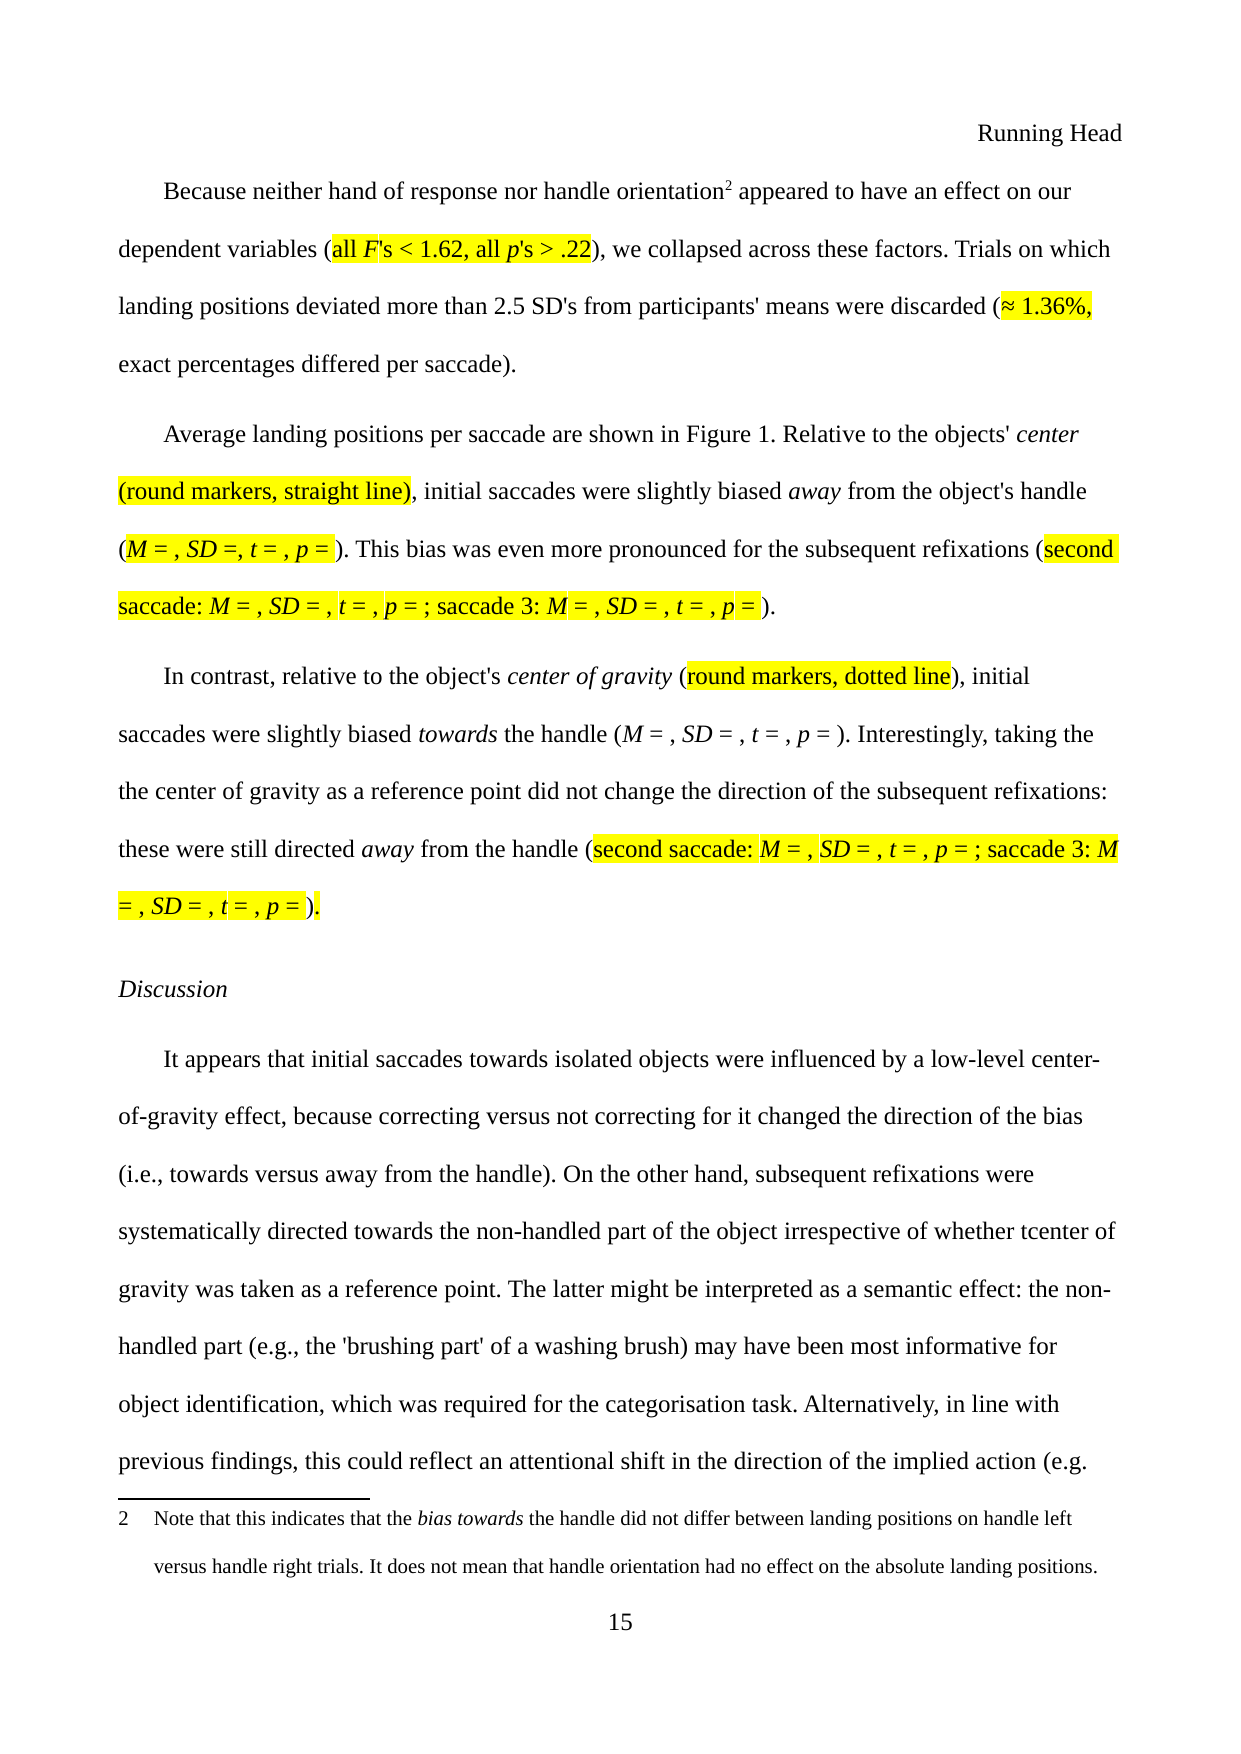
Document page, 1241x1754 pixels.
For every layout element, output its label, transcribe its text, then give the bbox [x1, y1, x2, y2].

text In contrast, relative to the object's center of gravity (round markers, dotted line), initial saccades were slightly biased towards the handle (M = , SD = , t = , p = ). Interestingly, taking the the center of gravity as a reference point did not change the direction of the subsequent refixations: these were still directed away from the handle (second saccade: M = , SD = , t = , p = ; saccade 3: M = , SD = , t = , p = ). [118, 661, 1122, 920]
text Note that this indicates that the bias towards the handle did not differ between landing positions on handle left versus handle right trials. It does not mean that handle orientation had no effect on the absolute landing positions. [118, 1505, 1122, 1578]
text Because neither hand of response nor handle orientation appeared to have an effect on our dependent variables (all F's < 1.62, all p's > .22), we collapsed across these factors. Trials on which landing positions deviated more than 2.5 SD's from participants' means were discarded (≈ 1.36%, exact percentages differed per saccade). [118, 176, 1122, 378]
text It appears that initial saccades towards isolated objects were influenced by a low-level center-of-gravity effect, because correcting versus not correcting for it changed the direction of the bias (i.e., towards versus away from the handle). On the other hand, subsequent refixations were systematically directed towards the non-handled part of the object irrespective of whether tcenter of gravity was taken as a reference point. The latter might be interpreted as a semantic effect: the non-handled part (e.g., the 'brushing part' of a washing brush) may have been most informative for object identification, which was required for the categorisation task. Alternatively, in line with previous findings, this could reflect an attentional shift in the direction of the implied action (e.g. [118, 1044, 1122, 1475]
subtitle Discussion [118, 974, 1122, 1003]
text Average landing positions per saccade are shown in Figure 1. Relative to the objects' center (round markers, straight line), initial saccades were slightly biased away from the object's handle (M = , SD =, t = , p = ). This bias was even more pronounced for the subsequent refixations (second saccade: M = , SD = , t = , p = ; saccade 3: M = , SD = , t = , p = ). [118, 419, 1122, 620]
